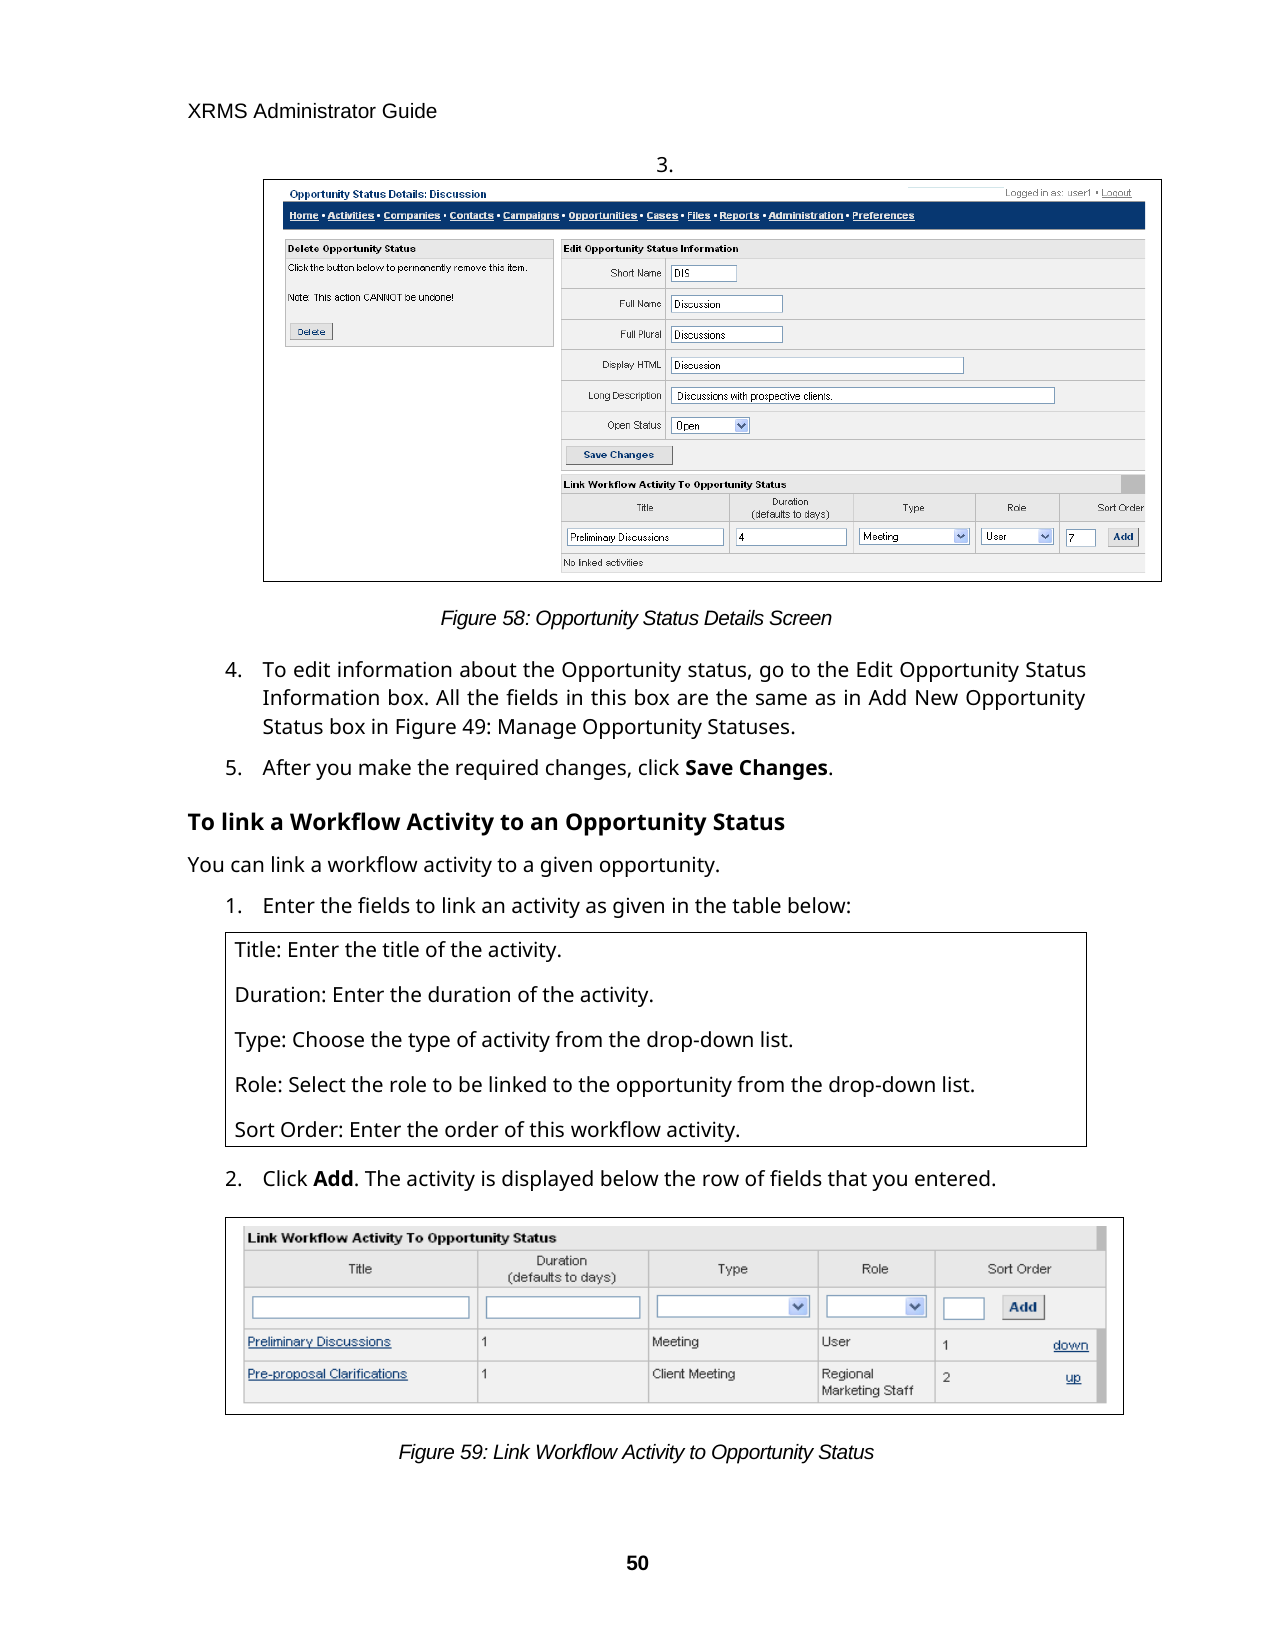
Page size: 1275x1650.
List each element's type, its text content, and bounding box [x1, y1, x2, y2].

list After you make the required changes, click Save Changes. [225, 753, 1087, 781]
list Enter the fields to link an activity as given in the table below: [225, 891, 1087, 919]
list Sort Order: Enter the order of this workflow activity. [226, 1112, 1086, 1146]
list Title: Enter the title of the activity. [226, 933, 1086, 963]
picture [241, 1226, 1108, 1407]
list Click Add. The activity is displayed below the row of fields that you entered. [225, 1164, 1087, 1192]
list To edit information about the Opportunity status, go to the Edit Opportunity Status Information box. All the fields in this box are the same as in Add New Opportunity Status box in Figure 49: Manage Opportunity Statuses. [225, 655, 1087, 740]
text Figure 59: Link Workflow Activity to Opportunity Status [187, 1440, 1087, 1463]
text You can link a workflow activity to a given opportunity. [187, 850, 1087, 878]
text Figure 58: Opportunity Status Details Screen [187, 607, 1087, 630]
list Role: Select the role to be linked to the opportunity from the drop-down list. [226, 1067, 1086, 1099]
text To link a Workflow Activity to an Opportunity Status [187, 806, 1087, 838]
list Type: Choose the type of activity from the drop-down list. [226, 1022, 1086, 1054]
picture [279, 187, 1146, 573]
list Duration: Enter the duration of the activity. [226, 977, 1086, 1009]
